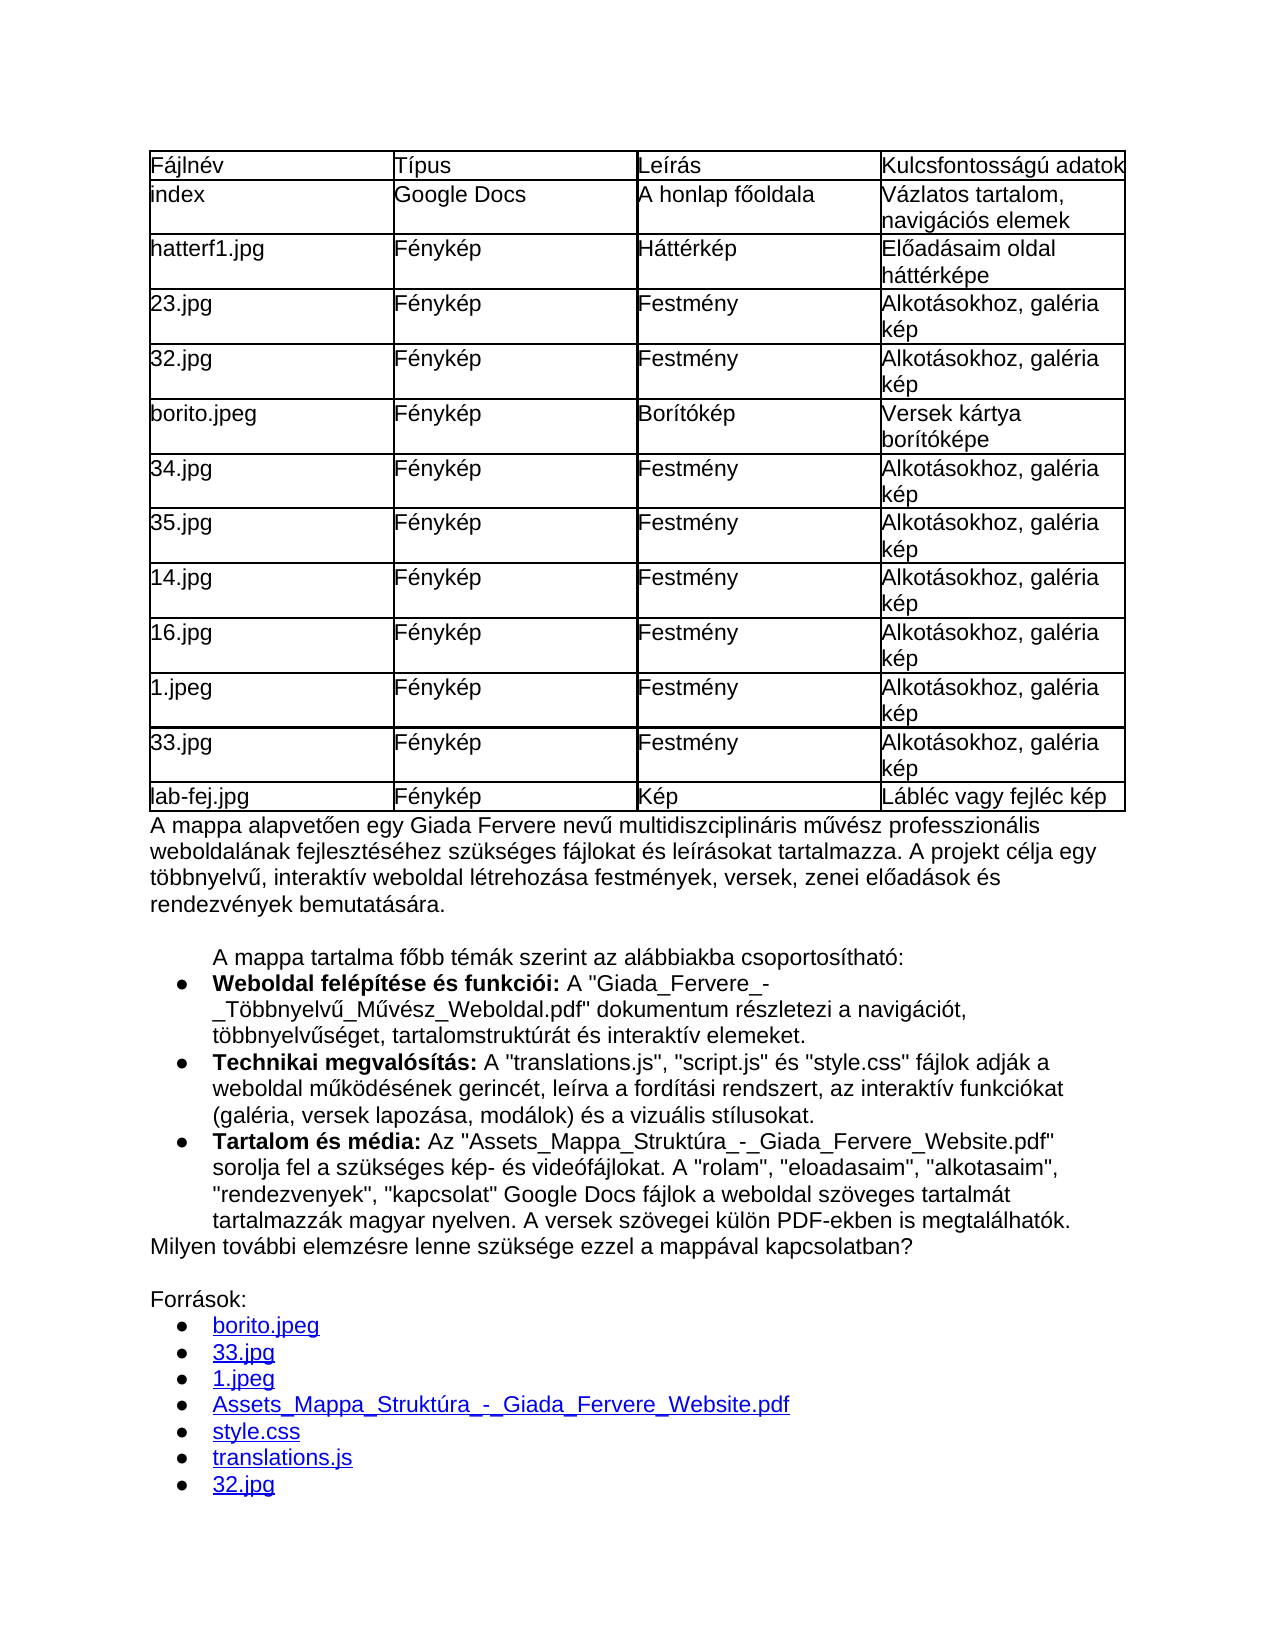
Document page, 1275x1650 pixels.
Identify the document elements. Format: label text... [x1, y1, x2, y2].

table_cell Versek kártya borítóképe [882, 400, 1124, 452]
list Assets_Mappa_Struktúra_-_Giada_Fervere_Website.pdf [175, 1391, 1125, 1418]
table_cell A honlap főoldala [639, 181, 880, 233]
table_cell 34.jpg [151, 455, 393, 507]
table_cell Alkotásokhoz, galéria kép [882, 290, 1124, 343]
table_cell Alkotásokhoz, galéria kép [882, 619, 1124, 672]
table_cell 33.jpg [151, 729, 393, 781]
table_cell 16.jpg [151, 619, 393, 672]
list borito.jpeg [175, 1312, 1125, 1339]
table_header Típus [395, 152, 636, 178]
table_cell Fénykép [395, 619, 636, 672]
table_cell Fénykép [395, 783, 636, 809]
table_cell Google Docs [395, 181, 636, 233]
table_cell Fénykép [395, 674, 636, 726]
table_cell Festmény [639, 729, 880, 781]
table_cell Háttérkép [639, 235, 880, 288]
table_cell Vázlatos tartalom, navigációs elemek [882, 181, 1124, 233]
table_cell Festmény [639, 455, 880, 507]
table_cell Festmény [639, 619, 880, 672]
table_cell 14.jpg [151, 564, 393, 617]
table_cell Alkotásokhoz, galéria kép [882, 729, 1124, 781]
list 1.jpeg [175, 1365, 1125, 1391]
text A mappa alapvetően egy Giada Fervere nevű multidiszciplináris művész professzionális weboldalának fejlesztéséhez szükséges fájlokat és leírásokat tartalmazza. A projekt célja egy többnyelvű, interaktív weboldal létrehozása festmények, versek, zenei előadások és rendezvények bemutatására. [150, 812, 1125, 917]
list 32.jpg [175, 1471, 1125, 1497]
table_cell lab-fej.jpg [151, 783, 393, 809]
table_cell Előadásaim oldal háttérképe [882, 235, 1124, 288]
list Technikai megvalósítás: A "translations.js", "script.js" és "style.css" fájlok adják a weboldal működésének gerincét, leírva a fordítási rendszert, az interaktív funkciókat (galéria, versek lapozása, modálok) és a vizuális stílusokat. [175, 1049, 1125, 1128]
table_cell Fénykép [395, 509, 636, 562]
table_cell Fénykép [395, 729, 636, 781]
table_header Kulcsfontosságú adatok [882, 152, 1124, 178]
text Források: [150, 1286, 1125, 1312]
table_cell Alkotásokhoz, galéria kép [882, 455, 1124, 507]
table_cell 35.jpg [151, 509, 393, 562]
table_cell Festmény [639, 345, 880, 398]
table_cell index [151, 181, 393, 233]
table_cell borito.jpeg [151, 400, 393, 452]
table_cell Fénykép [395, 345, 636, 398]
table_header Fájlnév [151, 152, 393, 178]
table_cell Fénykép [395, 400, 636, 452]
table_cell Kép [639, 783, 880, 809]
table_cell Alkotásokhoz, galéria kép [882, 674, 1124, 726]
table_cell Borítókép [639, 400, 880, 452]
table_cell Festmény [639, 290, 880, 343]
list Tartalom és média: Az "Assets_Mappa_Struktúra_-_Giada_Fervere_Website.pdf" sorolja fel a szükséges kép- és videófájlokat. A "rolam", "eloadasaim", "alkotasaim", "rendezvenyek", "kapcsolat" Google Docs fájlok a weboldal szöveges tartalmát tartalmazzák magyar nyelven. A versek szövegei külön PDF-ekben is megtalálhatók. [175, 1128, 1125, 1233]
table_cell Alkotásokhoz, galéria kép [882, 345, 1124, 398]
table_cell Festmény [639, 674, 880, 726]
table_cell Alkotásokhoz, galéria kép [882, 509, 1124, 562]
table_cell 1.jpeg [151, 674, 393, 726]
table_cell Fénykép [395, 290, 636, 343]
table_cell Alkotásokhoz, galéria kép [882, 564, 1124, 617]
table_cell Lábléc vagy fejléc kép [882, 783, 1124, 809]
table_cell 23.jpg [151, 290, 393, 343]
list Weboldal felépítése és funkciói: A "Giada_Fervere_-_Többnyelvű_Művész_Weboldal.pdf" dokumentum részletezi a navigációt, többnyelvűséget, tartalomstruktúrát és interaktív elemeket. [175, 970, 1125, 1049]
table_cell Fénykép [395, 564, 636, 617]
table_cell Fénykép [395, 455, 636, 507]
text Milyen további elemzésre lenne szüksége ezzel a mappával kapcsolatban? [150, 1233, 1125, 1260]
table_cell hatterf1.jpg [151, 235, 393, 288]
table_cell 32.jpg [151, 345, 393, 398]
table_header Leírás [639, 152, 880, 178]
list 33.jpg [175, 1339, 1125, 1365]
table_cell Festmény [639, 564, 880, 617]
table_cell Fénykép [395, 235, 636, 288]
table_cell Festmény [639, 509, 880, 562]
list translations.js [175, 1444, 1125, 1471]
text A mappa tartalma főbb témák szerint az alábbiakba csoportosítható: [212, 943, 1125, 970]
list style.css [175, 1418, 1125, 1444]
